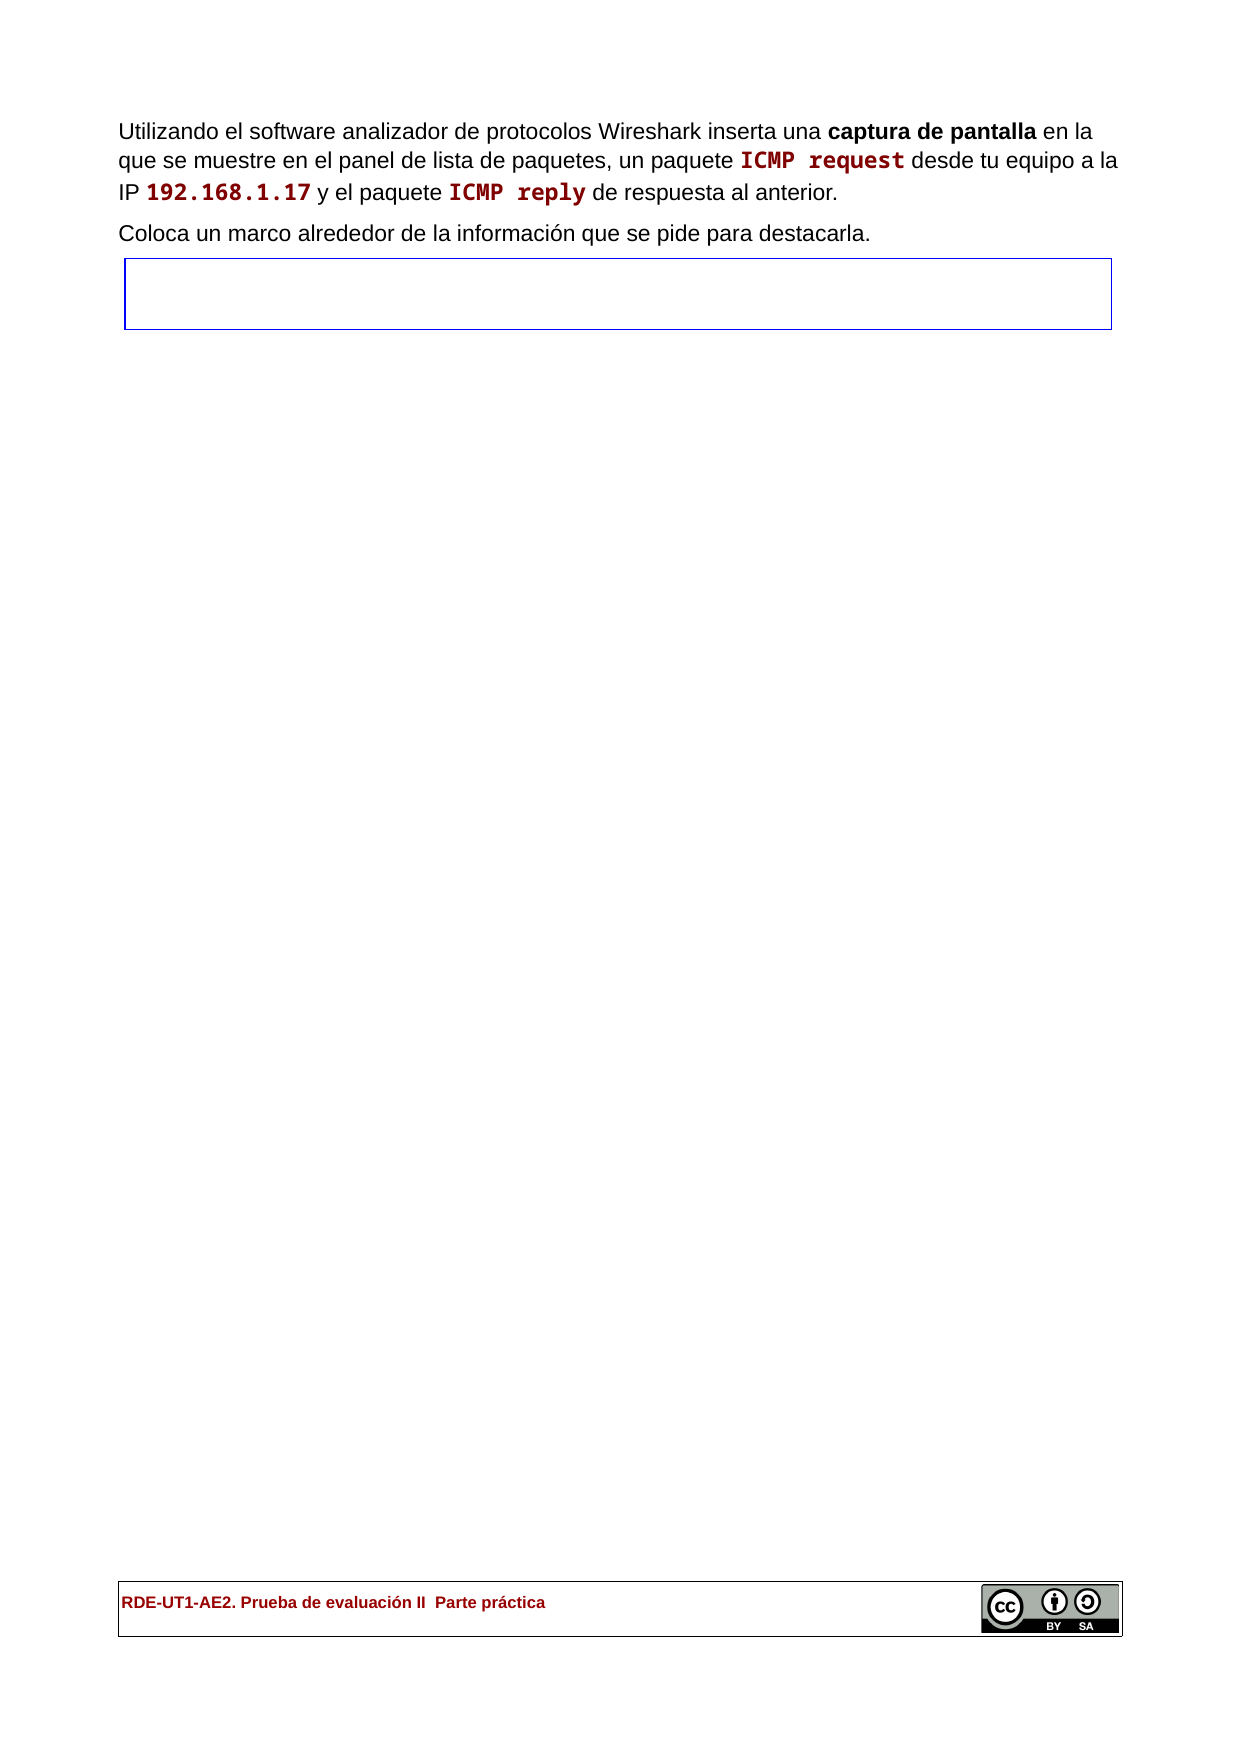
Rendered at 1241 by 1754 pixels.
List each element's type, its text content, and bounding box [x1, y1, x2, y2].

table_header [126, 259, 1111, 329]
text Utilizando el software analizador de protocolos Wireshark inserta una captura de pantalla en la que se muestre en el panel de lista de paquetes, un paquete ICMP request desde tu equipo a la IP 192.168.1.17 y el paquete ICMP reply de respuesta al anterior. [118, 118, 1122, 207]
text Coloca un marco alrededor de la información que se pide para destacarla. [118, 219, 1122, 246]
picture [981, 1584, 1119, 1633]
